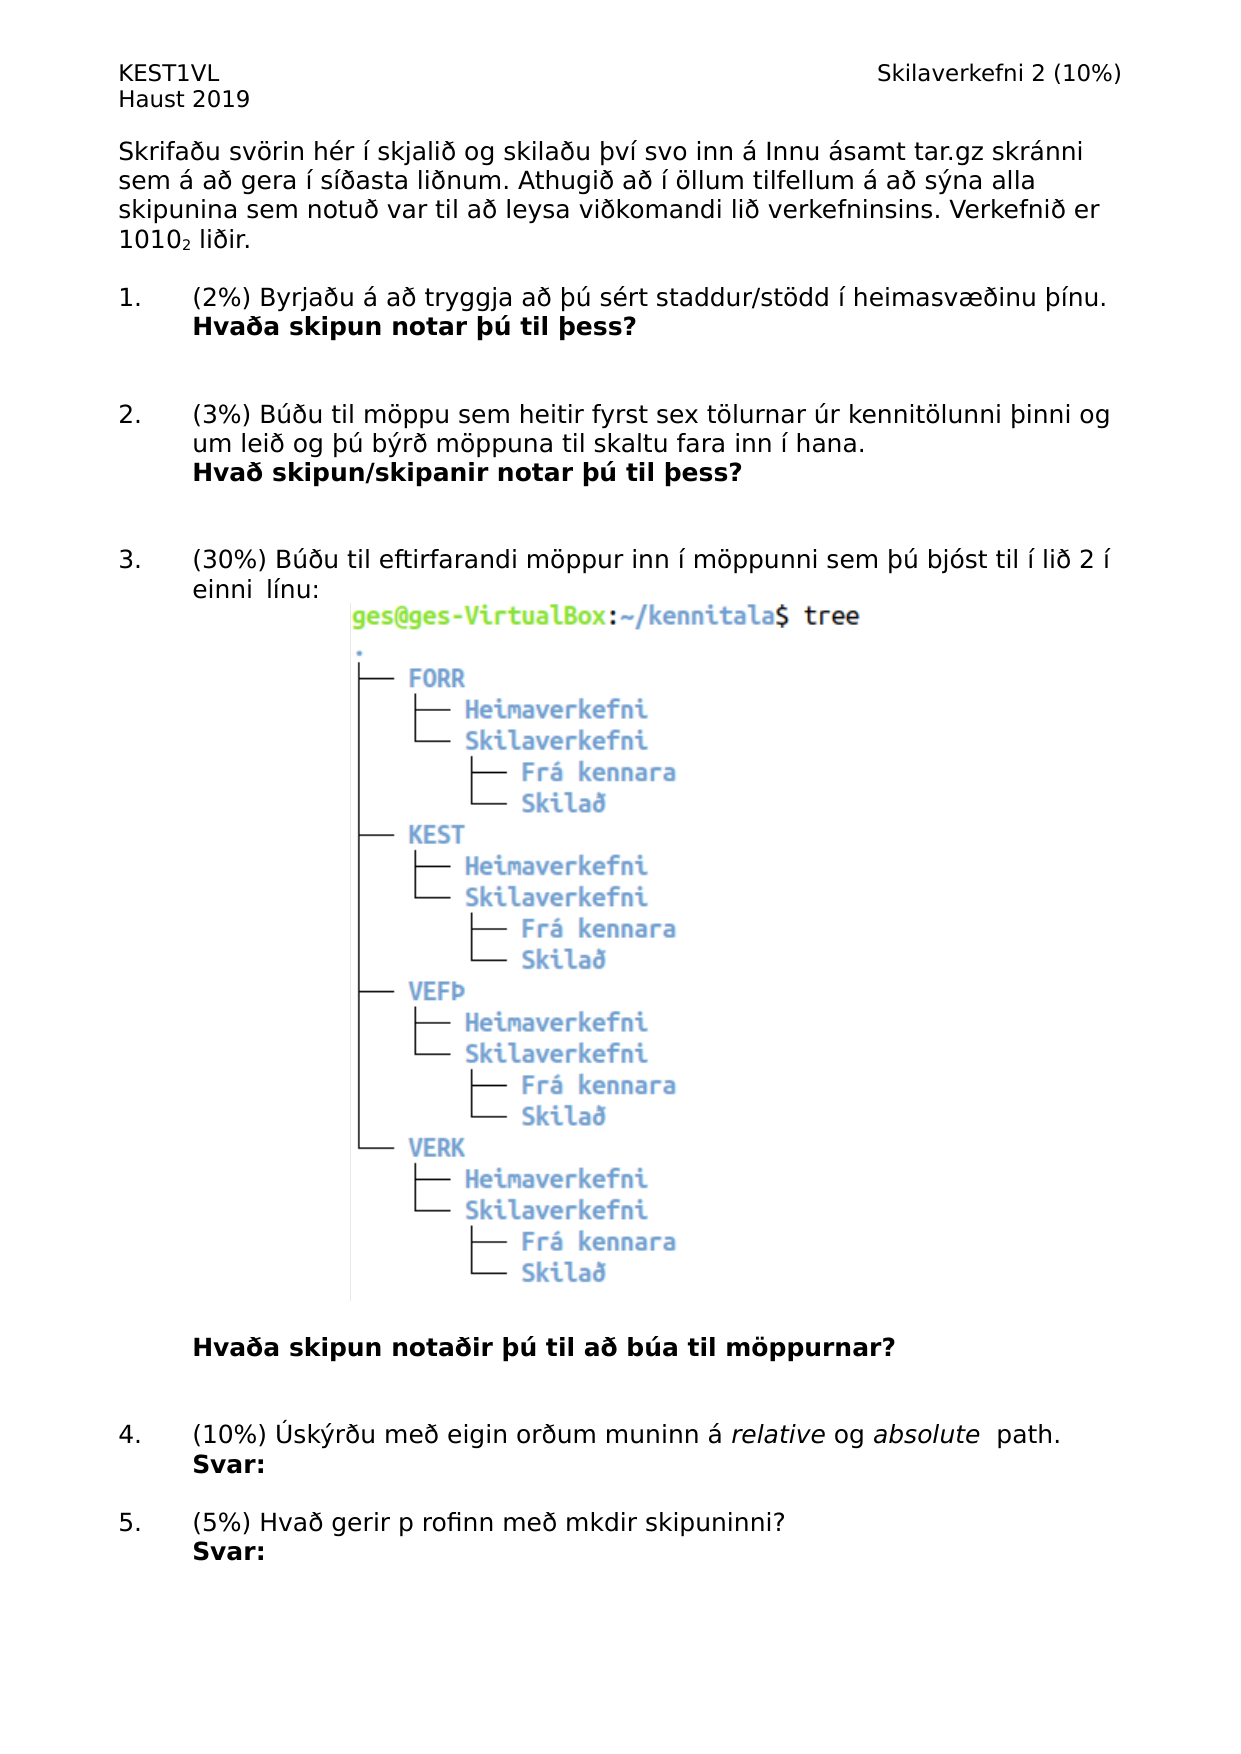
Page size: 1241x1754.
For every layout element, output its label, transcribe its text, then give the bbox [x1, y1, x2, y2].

text Skrifaðu svörin hér í skjalið og skilaðu því svo inn á Innu ásamt tar.gz skránni sem á að gera í síðasta liðnum. Athugið að í öllum tilfellum á að sýna alla skipunina sem notuð var til að leysa viðkomandi lið verkefninsins. Verkefnið er 10102 liðir. [118, 137, 1122, 254]
text Svar: [118, 1450, 1122, 1479]
text Svar: [118, 1537, 1122, 1566]
text Hvaða skipun notar þú til þess? [118, 312, 1122, 341]
text 1. (2%) Byrjaðu á að tryggja að þú sért staddur/stödd í heimasvæðinu þínu. [118, 283, 1122, 312]
text 3. (30%) Búðu til eftirfarandi möppur inn í möppunni sem þú bjóst til í lið 2 í einni línu: [118, 546, 1122, 604]
text 5. (5%) Hvað gerir p rofinn með mkdir skipuninni? [118, 1508, 1122, 1537]
text Hvað skipun/skipanir notar þú til þess? [118, 458, 1122, 487]
picture [350, 603, 891, 1301]
text 2. (3%) Búðu til möppu sem heitir fyrst sex tölurnar úr kennitölunni þinni og um leið og þú býrð möppuna til skaltu fara inn í hana. [118, 400, 1122, 458]
text 4. (10%) Úskýrðu með eigin orðum muninn á relative og absolute path. [118, 1421, 1122, 1450]
text Hvaða skipun notaðir þú til að búa til möppurnar? [118, 1333, 1122, 1362]
